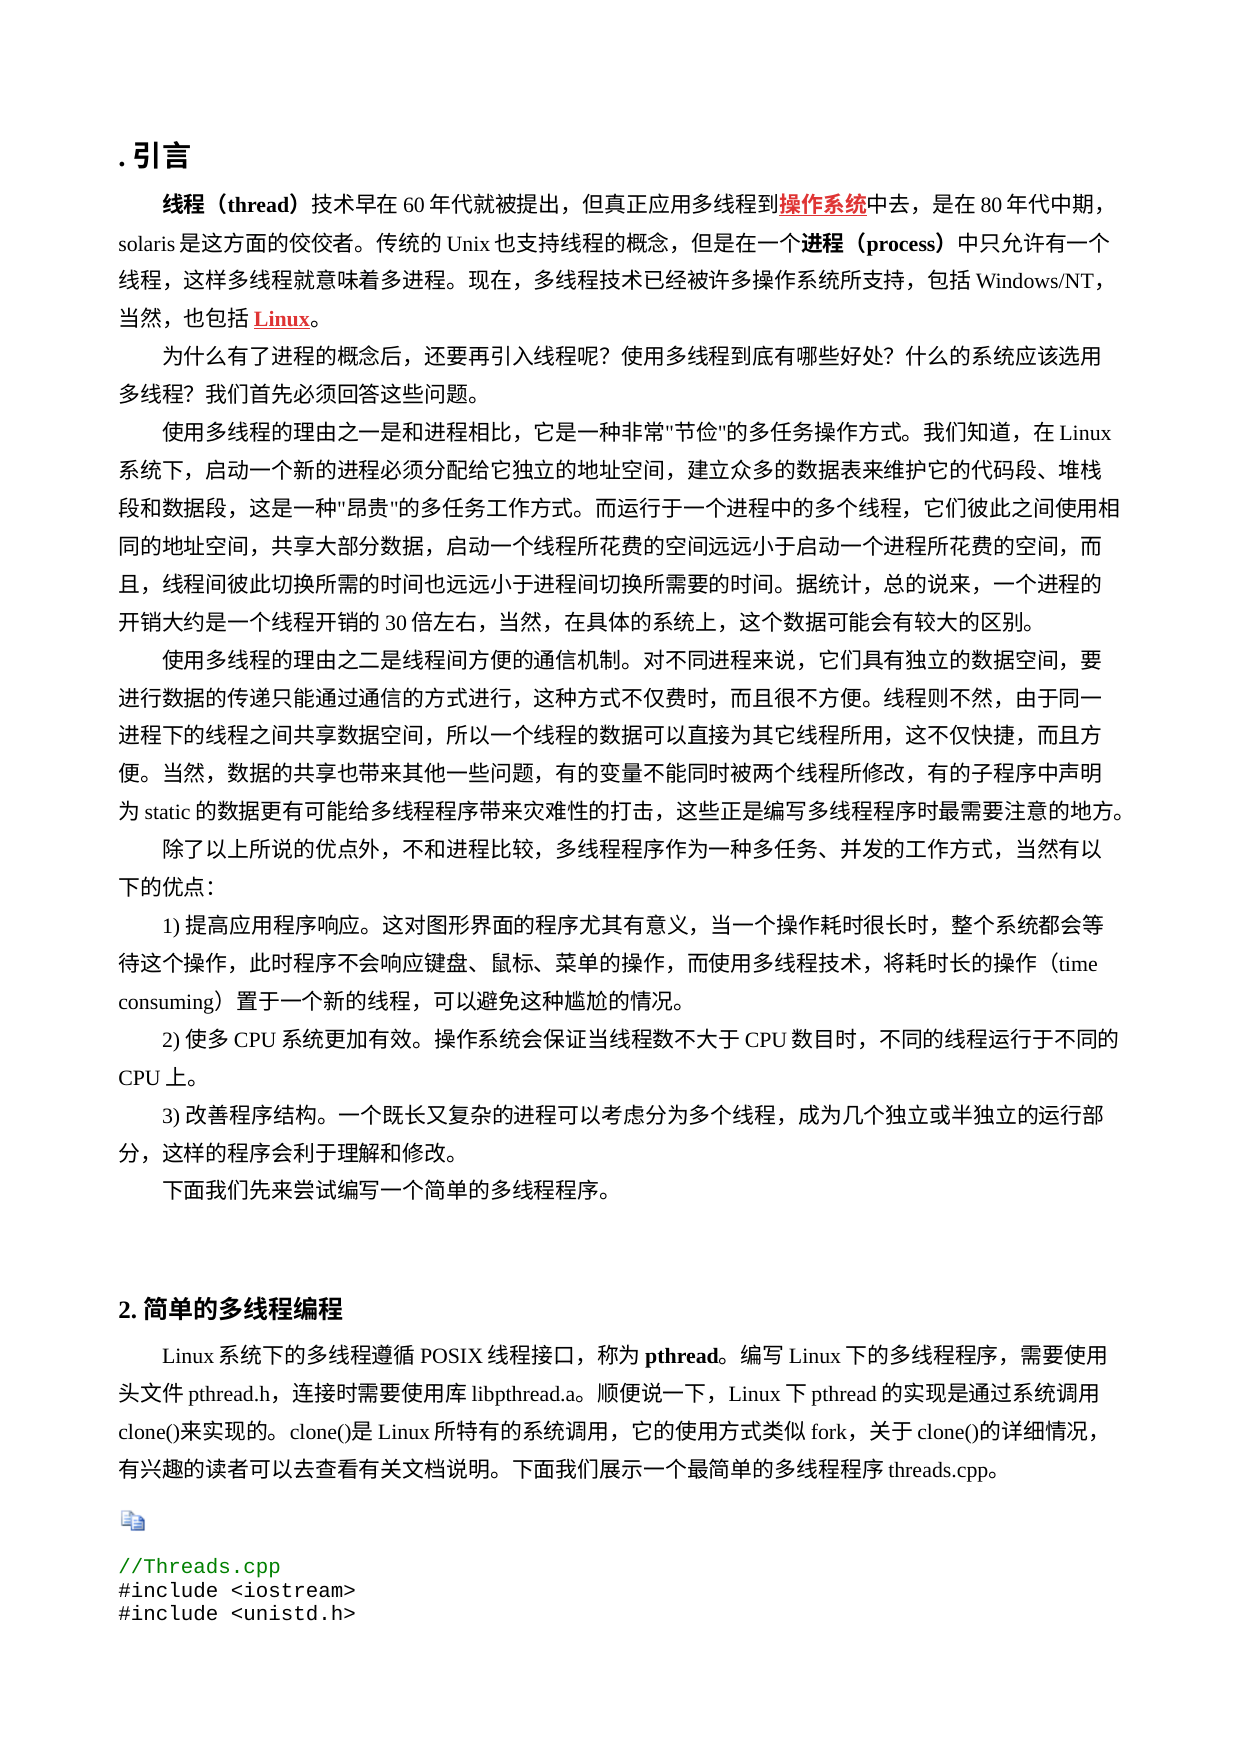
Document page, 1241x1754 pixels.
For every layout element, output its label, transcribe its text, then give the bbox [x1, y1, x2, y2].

text #include <iostream> [118, 1580, 1122, 1603]
subtitle . 引言 [118, 133, 1122, 175]
text Linux系统下的多线程遵循POSIX线程接口，称为pthread。编写Linux下的多线程程序，需要使用头文件pthread.h，连接时需要使用库libpthread.a。顺便说一下，Linux下pthread的实现是通过系统调用clone()来实现的。clone()是Linux所特有的系统调用，它的使用方式类似fork，关于clone()的详细情况，有兴趣的读者可以去查看有关文档说明。下面我们展示一个最简单的多线程程序threads.cpp。 [118, 1338, 1122, 1484]
text //Threads.cpp [118, 1556, 1122, 1580]
text #include <unistd.h> [118, 1603, 1122, 1627]
text 线程（thread）技术早在60年代就被提出，但真正应用多线程到操作系统中去，是在80年代中期，solaris是这方面的佼佼者。传统的Unix也支持线程的概念，但是在一个进程（process）中只允许有一个线程，这样多线程就意味着多进程。现在，多线程技术已经被许多操作系统所支持，包括Windows/NT，当然，也包括Linux。 为什么有了进程的概念后，还要再引入线程呢？使用多线程到底有哪些好处？什么的系统应该选用多线程？我们首先必须回答这些问题。 使用多线程的理由之一是和进程相比，它是一种非常"节俭"的多任务操作方式。我们知道，在Linux系统下，启动一个新的进程必须分配给它独立的地址空间，建立众多的数据表来维护它的代码段、堆栈段和数据段，这是一种"昂贵"的多任务工作方式。而运行于一个进程中的多个线程，它们彼此之间使用相同的地址空间，共享大部分数据，启动一个线程所花费的空间远远小于启动一个进程所花费的空间，而且，线程间彼此切换所需的时间也远远小于进程间切换所需要的时间。据统计，总的说来，一个进程的开销大约是一个线程开销的30倍左右，当然，在具体的系统上，这个数据可能会有较大的区别。 使用多线程的理由之二是线程间方便的通信机制。对不同进程来说，它们具有独立的数据空间，要进行数据的传递只能通过通信的方式进行，这种方式不仅费时，而且很不方便。线程则不然，由于同一进程下的线程之间共享数据空间，所以一个线程的数据可以直接为其它线程所用，这不仅快捷，而且方便。当然，数据的共享也带来其他一些问题，有的变量不能同时被两个线程所修改，有的子程序中声明为static的数据更有可能给多线程程序带来灾难性的打击，这些正是编写多线程程序时最需要注意的地方。 除了以上所说的优点外，不和进程比较，多线程程序作为一种多任务、并发的工作方式，当然有以下的优点： 1) 提高应用程序响应。这对图形界面的程序尤其有意义，当一个操作耗时很长时，整个系统都会等待这个操作，此时程序不会响应键盘、鼠标、菜单的操作，而使用多线程技术，将耗时长的操作（time consuming）置于一个新的线程，可以避免这种尴尬的情况。 2) 使多CPU系统更加有效。操作系统会保证当线程数不大于CPU数目时，不同的线程运行于不同的CPU上。 3) 改善程序结构。一个既长又复杂的进程可以考虑分为多个线程，成为几个独立或半独立的运行部分，这样的程序会利于理解和修改。 下面我们先来尝试编写一个简单的多线程程序。 [118, 187, 1122, 1205]
picture [118, 1504, 150, 1536]
subtitle 2. 简单的多线程编程 [118, 1289, 1122, 1326]
